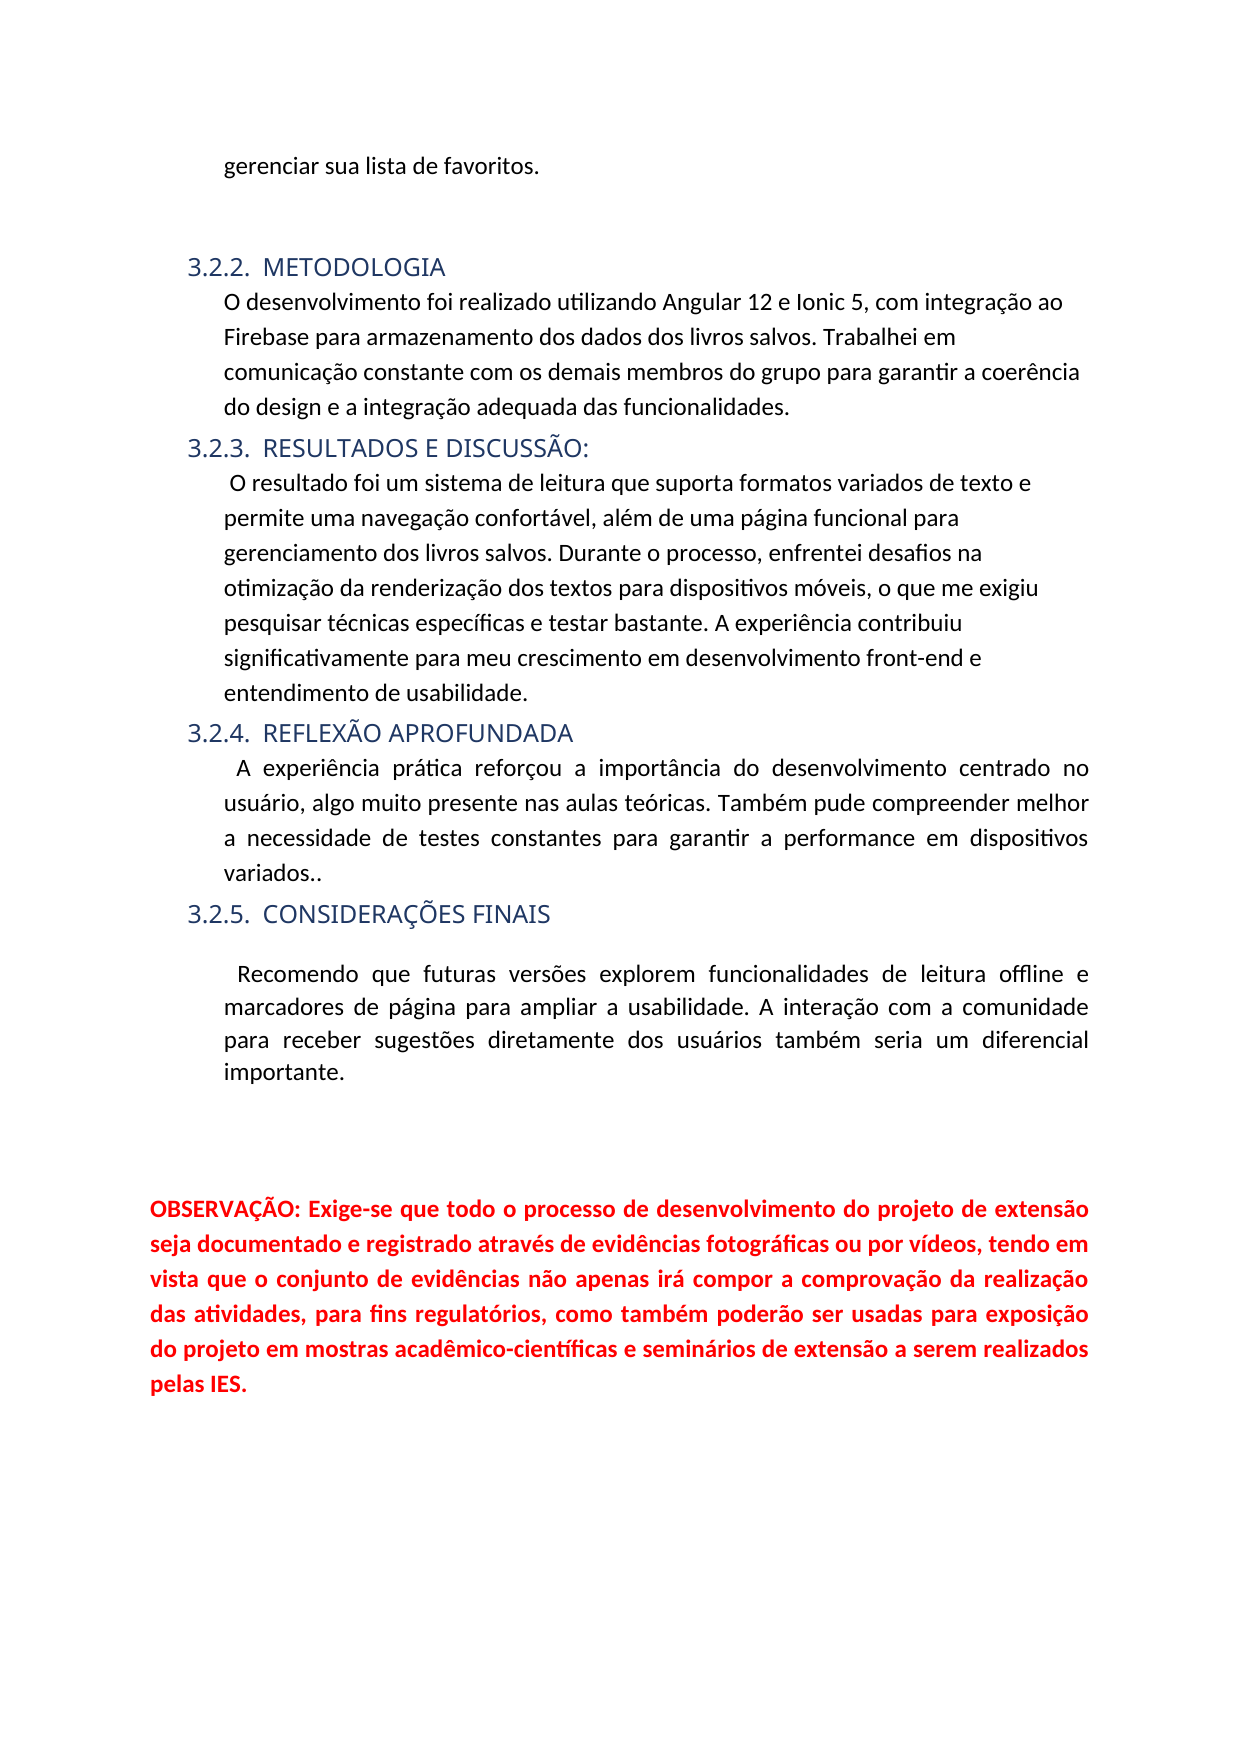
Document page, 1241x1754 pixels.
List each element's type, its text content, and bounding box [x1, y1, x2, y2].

list METODOLOGIA [187, 250, 1090, 284]
list RESULTADOS E DISCUSSÃO: [187, 431, 1090, 464]
text gerenciar sua lista de favoritos. [224, 150, 1090, 181]
text O resultado foi um sistema de leitura que suporta formatos variados de texto e permite uma navegação confortável, além de uma página funcional para gerenciamento dos livros salvos. Durante o processo, enfrentei desafios na otimização da renderização dos textos para dispositivos móveis, o que me exigiu pesquisar técnicas específicas e testar bastante. A experiência contribuiu significativamente para meu crescimento em desenvolvimento front-end e entendimento de usabilidade. [224, 467, 1090, 707]
text A experiência prática reforçou a importância do desenvolvimento centrado no usuário, algo muito presente nas aulas teóricas. Também pude compreender melhor a necessidade de testes constantes para garantir a performance em dispositivos variados.. [224, 752, 1090, 888]
text Recomendo que futuras versões explorem funcionalidades de leitura offline e marcadores de página para ampliar a usabilidade. A interação com a comunidade para receber sugestões diretamente dos usuários também seria um diferencial importante. [224, 958, 1090, 1087]
text OBSERVAÇÃO: Exige-se que todo o processo de desenvolvimento do projeto de extensão seja documentado e registrado através de evidências fotográficas ou por vídeos, tendo em vista que o conjunto de evidências não apenas irá compor a comprovação da realização das atividades, para fins regulatórios, como também poderão ser usadas para exposição do projeto em mostras acadêmico-científicas e seminários de extensão a serem realizados pelas IES. [150, 1193, 1090, 1398]
list CONSIDERAÇÕES FINAIS [187, 897, 1090, 931]
text O desenvolvimento foi realizado utilizando Angular 12 e Ionic 5, com integração ao Firebase para armazenamento dos dados dos livros salvos. Trabalhei em comunicação constante com os demais membros do grupo para garantir a coerência do design e a integração adequada das funcionalidades. [224, 286, 1090, 422]
list REFLEXÃO APROFUNDADA [187, 716, 1090, 750]
